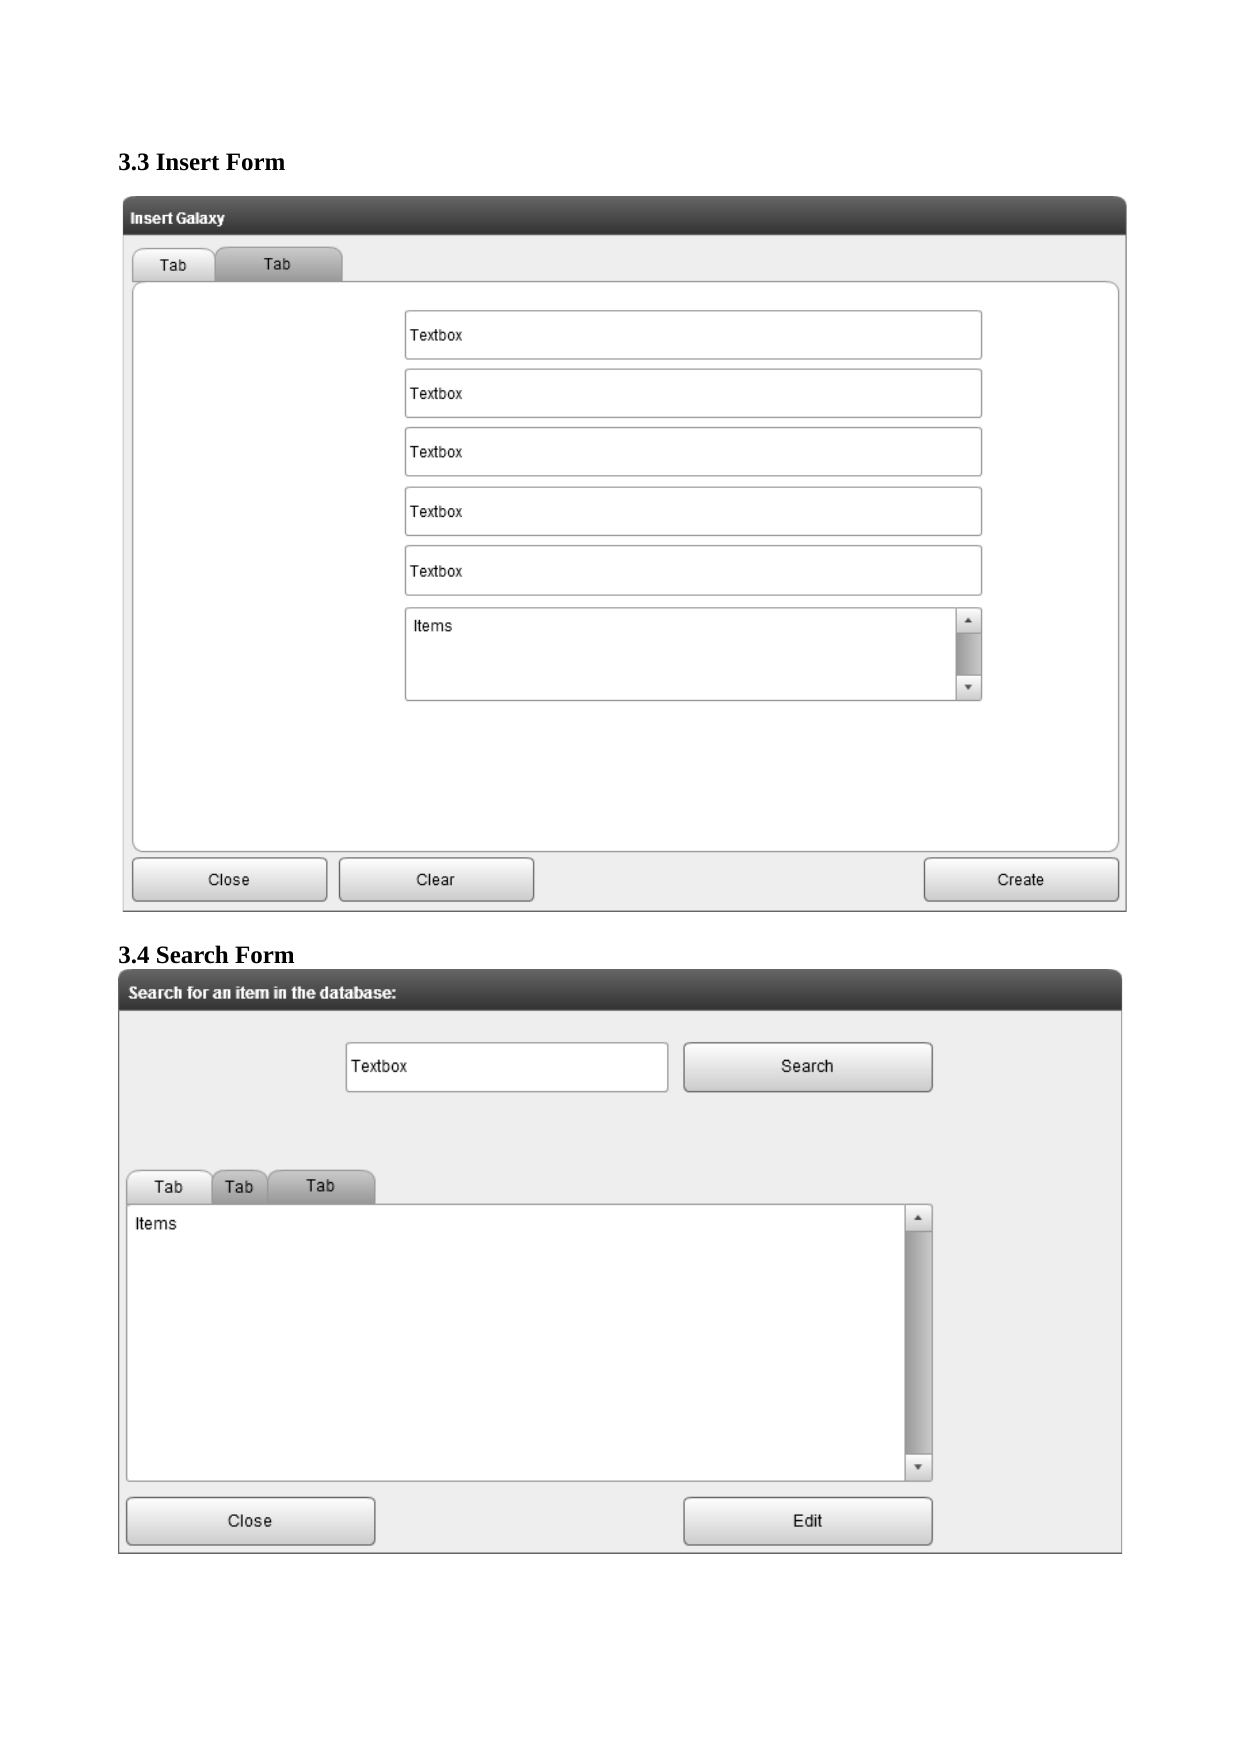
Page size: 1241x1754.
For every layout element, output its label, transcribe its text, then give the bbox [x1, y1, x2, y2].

picture [122, 196, 1127, 912]
picture [118, 969, 1123, 1554]
text 3.4 Search Form [118, 941, 1122, 969]
text 3.3 Insert Form [118, 147, 1122, 941]
